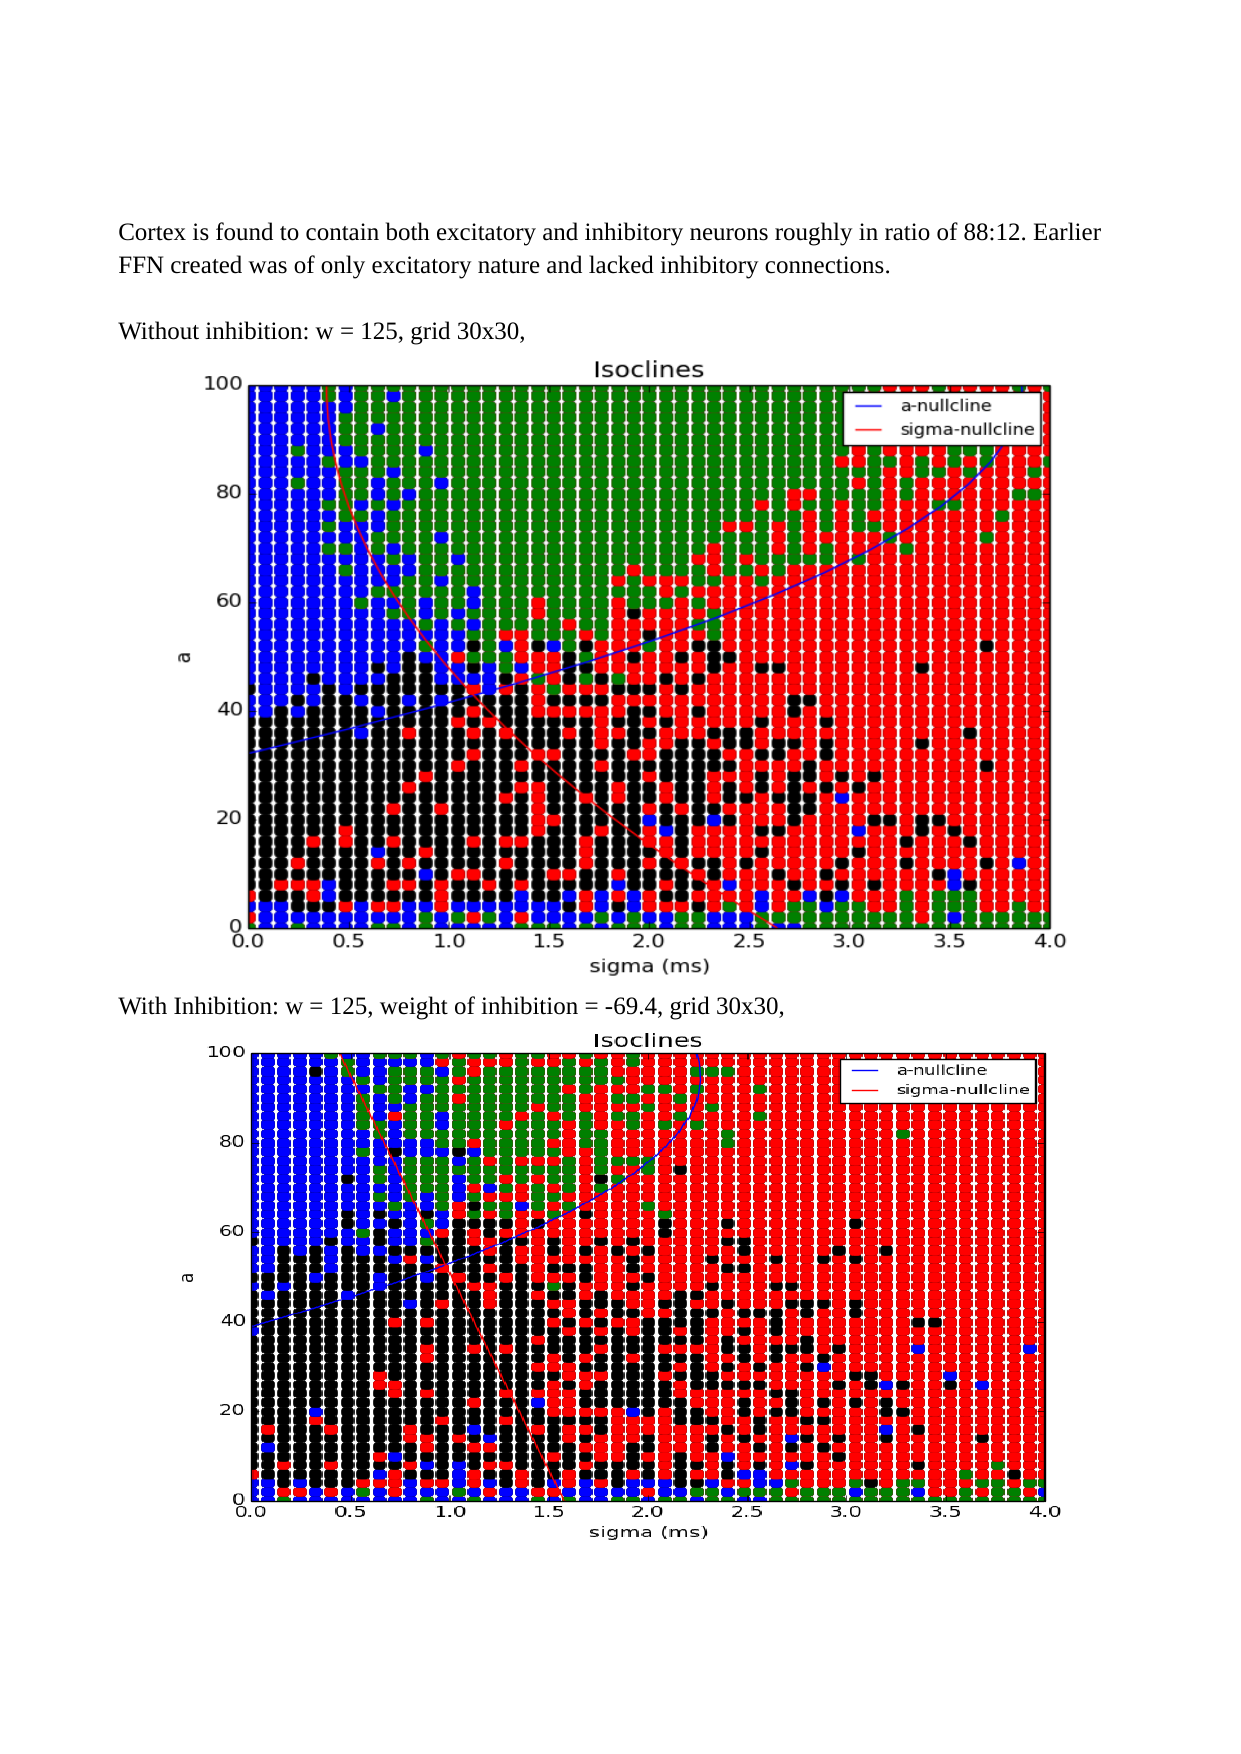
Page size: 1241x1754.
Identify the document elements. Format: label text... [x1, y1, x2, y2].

text With Inhibition: w = 125, weight of inhibition = -69.4, grid 30x30, [118, 349, 1122, 1020]
text Cortex is found to contain both excitatory and inhibitory neurons roughly in ratio of 88:12. Earlier FFN created was of only excitatory nature and lacked inhibitory connections. [118, 217, 1122, 279]
picture [163, 349, 1078, 987]
picture [167, 1024, 1073, 1549]
text Without inhibition: w = 125, grid 30x30, [118, 316, 1122, 345]
